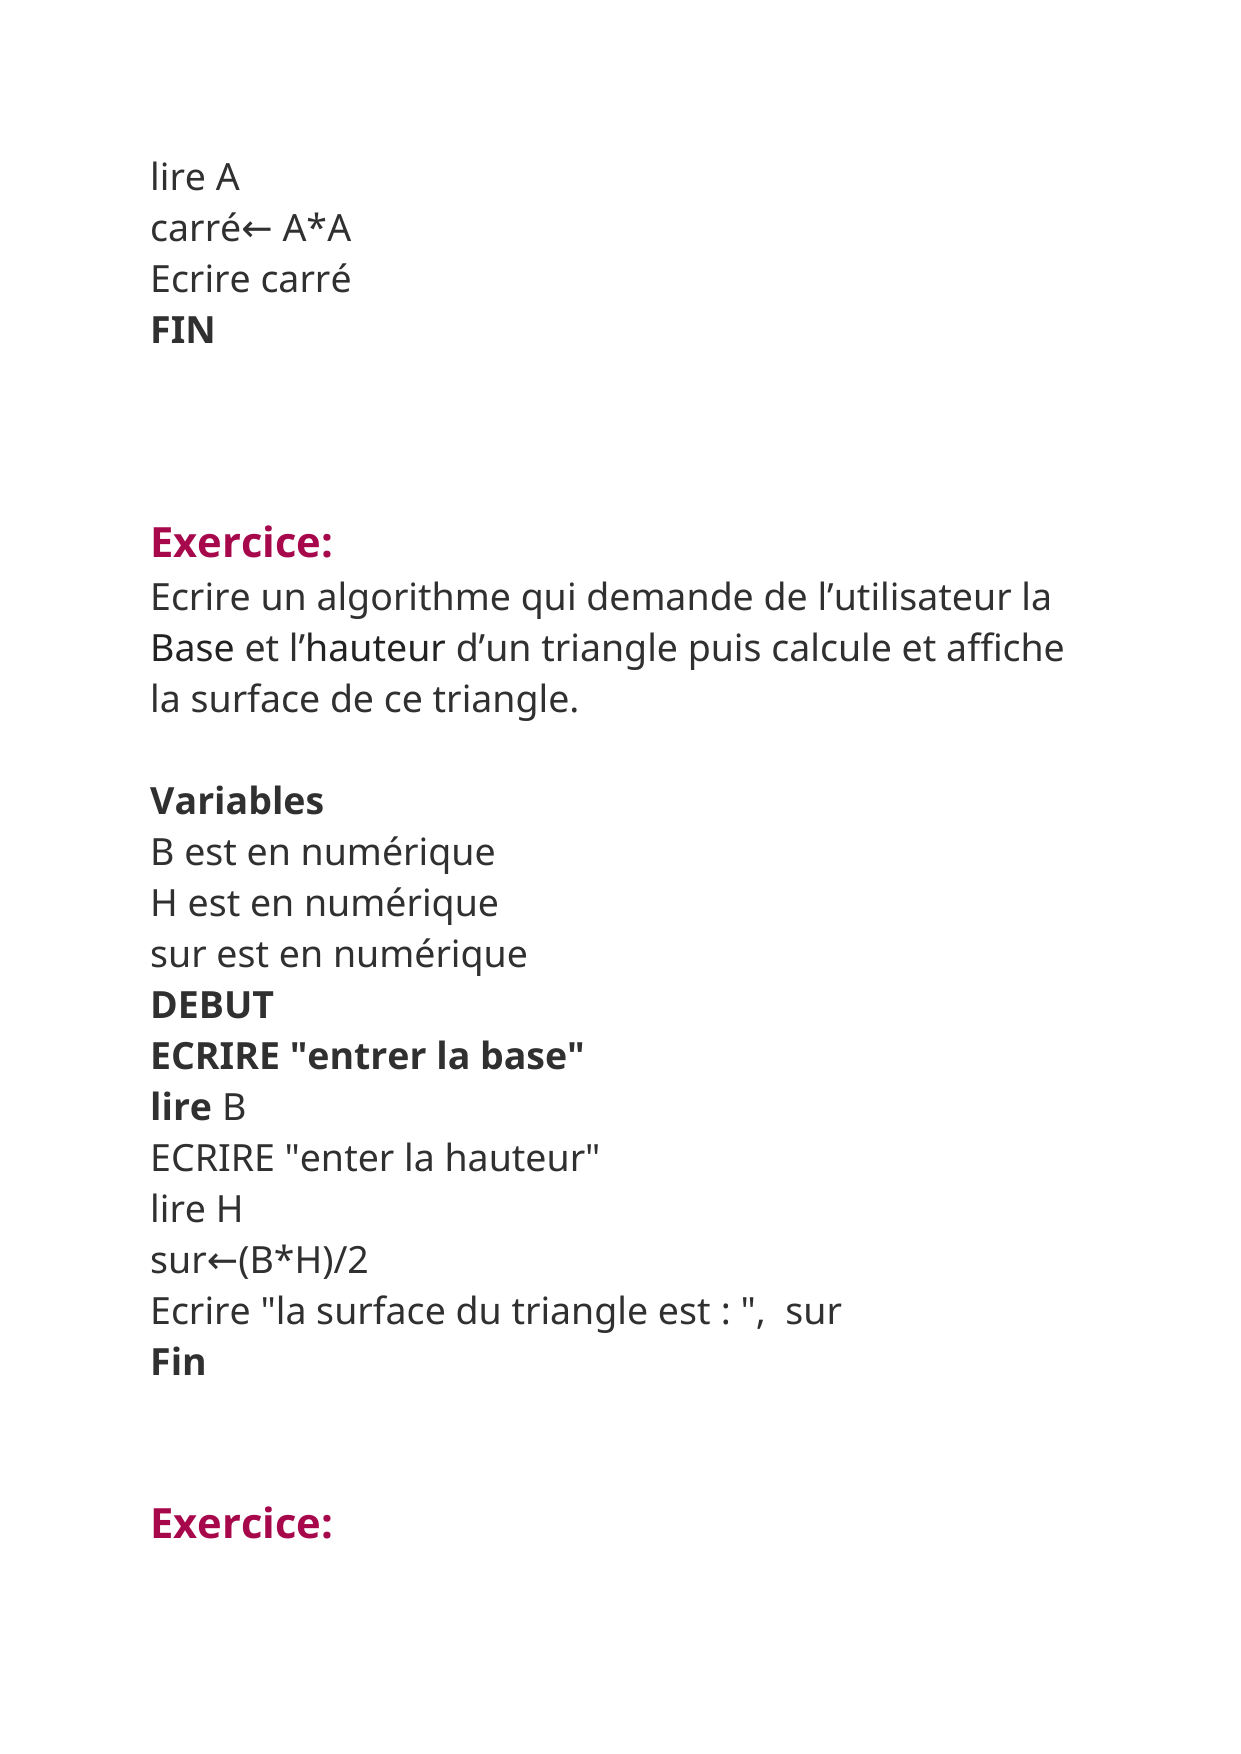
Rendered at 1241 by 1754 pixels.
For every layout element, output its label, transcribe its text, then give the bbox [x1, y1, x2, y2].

text lire B [150, 1080, 1090, 1131]
text sur est en numérique [150, 927, 1090, 978]
text ECRIRE "enter la hauteur" [150, 1131, 1090, 1182]
text H est en numérique [150, 876, 1090, 927]
text B est en numérique [150, 825, 1090, 876]
text carré← A*A [150, 201, 1090, 252]
text Fin [150, 1335, 1090, 1386]
text lire A [150, 150, 1090, 201]
text DEBUT [150, 978, 1090, 1029]
text FIN [150, 303, 1090, 354]
text Ecrire "la surface du triangle est : ", sur [150, 1284, 1090, 1335]
text Ecrire carré [150, 252, 1090, 303]
text Ecrire un algorithme qui demande de l’utilisateur la Base et l’hauteur d’un triangle puis calcule et affiche la surface de ce triangle. [150, 570, 1090, 723]
text ECRIRE "entrer la base" [150, 1029, 1090, 1080]
text sur←(B*H)/2 [150, 1233, 1090, 1284]
text Exercice: [150, 513, 1090, 570]
text Exercice: [150, 1494, 1090, 1551]
text Variables [150, 774, 1090, 825]
text lire H [150, 1182, 1090, 1233]
